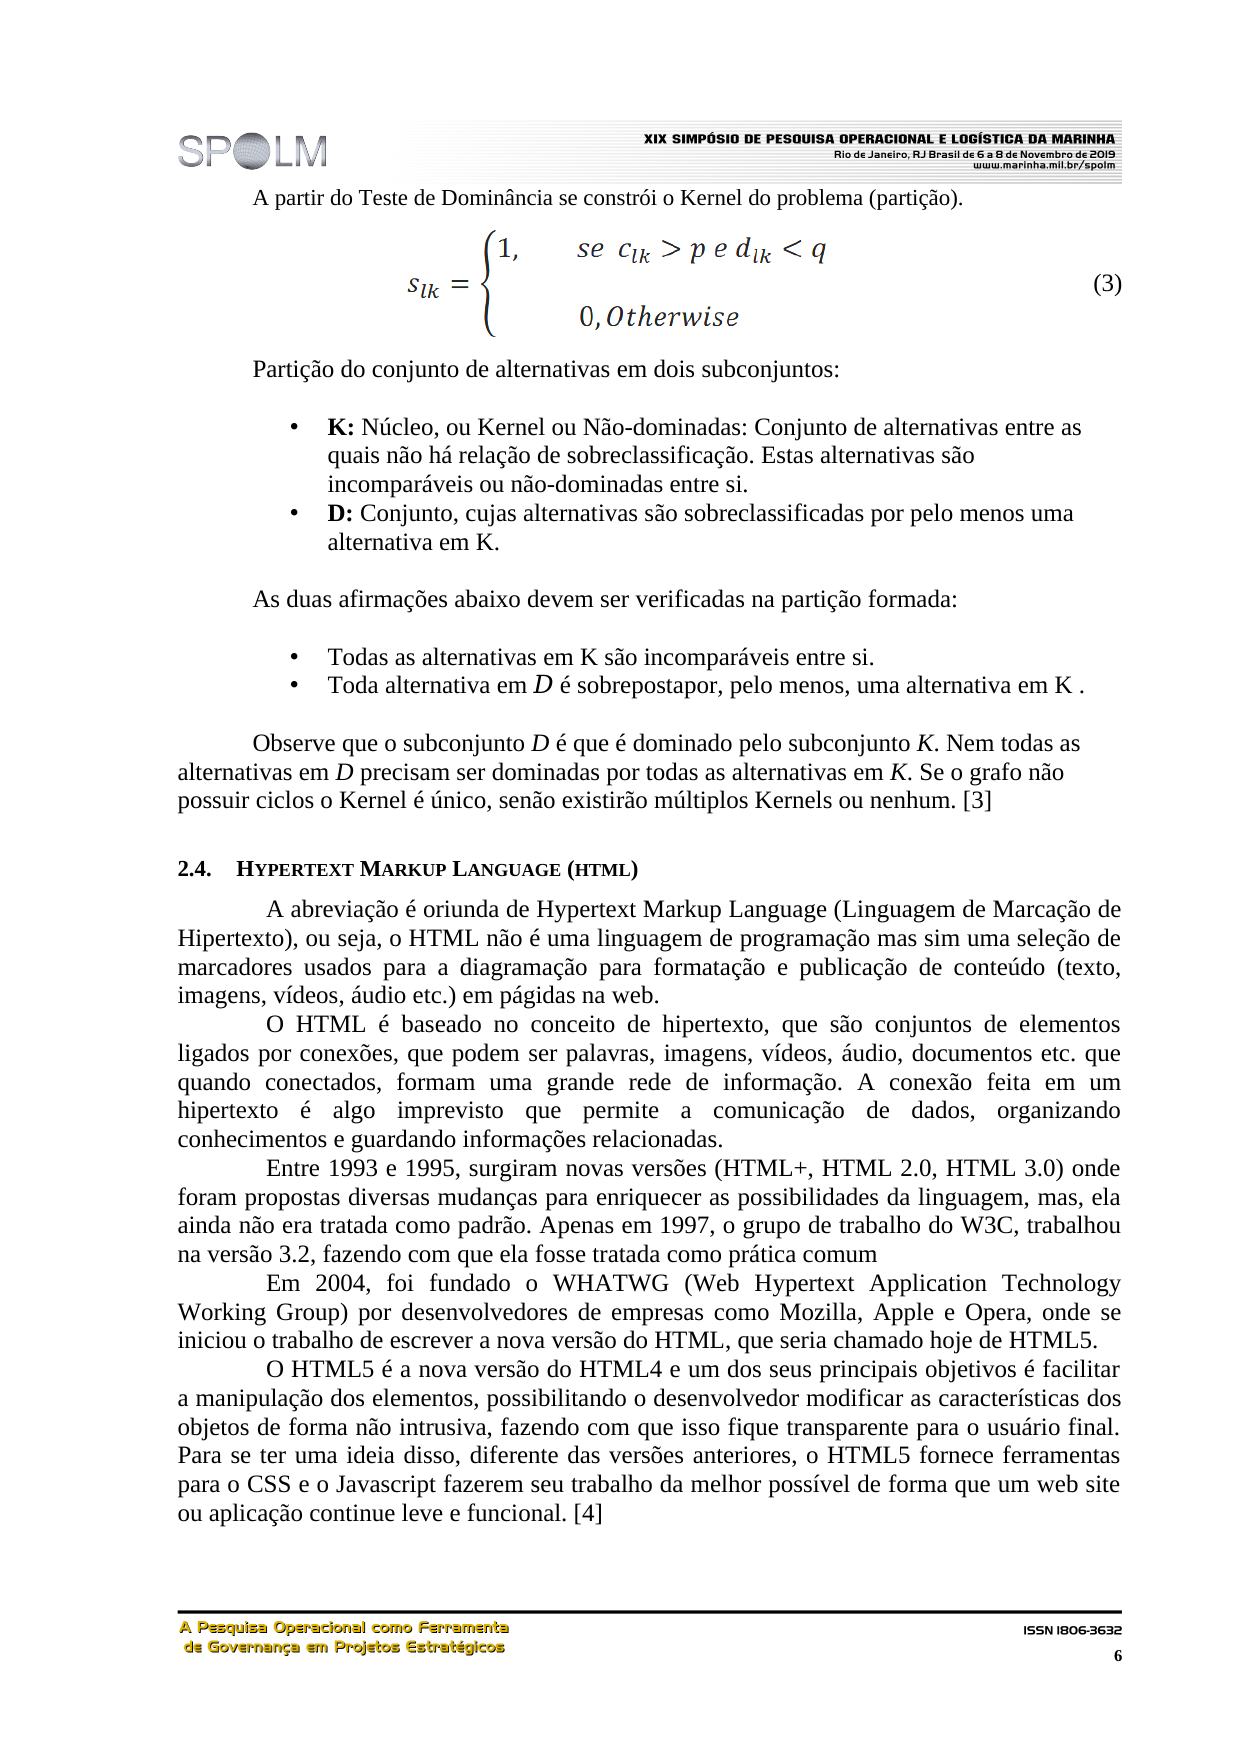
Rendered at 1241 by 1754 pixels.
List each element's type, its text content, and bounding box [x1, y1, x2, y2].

text A partir do Teste de Dominância se constrói o Kernel do problema (partição). [177, 184, 1122, 211]
list D: Conjunto, cujas alternativas são sobreclassificadas por pelo menos uma alternativa em K. [290, 498, 1122, 556]
text (3) [839, 268, 1122, 297]
picture [177, 118, 1123, 184]
text [177, 268, 399, 297]
text O HTML é baseado no conceito de hipertexto, que são conjuntos de elementos ligados por conexões, que podem ser palavras, imagens, vídeos, áudio, documentos etc. que quando conectados, formam uma grande rede de informação. A conexão feita em um hipertexto é algo imprevisto que permite a comunicação de dados, organizando conhecimentos e guardando informações relacionadas. [177, 1009, 1122, 1153]
text A abreviação é oriunda de Hypertext Markup Language (Linguagem de Marcação de Hipertexto), ou seja, o HTML não é uma linguagem de programação mas sim uma seleção de marcadores usados para a diagramação para formatação e publicação de conteúdo (texto, imagens, vídeos, áudio etc.) em págidas na web. [177, 894, 1122, 1009]
text Entre 1993 e 1995, surgiram novas versões (HTML+, HTML 2.0, HTML 3.0) onde foram propostas diversas mudanças para enriquecer as possibilidades da linguagem, mas, ela ainda não era tratada como padrão. Apenas em 1997, o grupo de trabalho do W3C, trabalhou na versão 3.2, fazendo com que ela fosse tratada como prática comum [177, 1153, 1122, 1268]
text Em 2004, foi fundado o WHATWG (Web Hypertext Application Technology Working Group) por desenvolvedores de empresas como Mozilla, Apple e Opera, onde se iniciou o trabalho de escrever a nova versão do HTML, que seria chamado hoje de HTML5. [177, 1268, 1122, 1354]
subtitle Hypertext Markup Language (html) [177, 856, 1122, 882]
text As duas afirmações abaixo devem ser verificadas na partição formada: [177, 584, 1122, 613]
list K: Núcleo, ou Kernel ou Não-dominadas: Conjunto de alternativas entre as quais não há relação de sobreclassificação. Estas alternativas são incomparáveis ou não-dominadas entre si. [290, 412, 1122, 498]
list Toda alternativa em 𝐷 é sobrepostapor, pelo menos, uma alternativa em K . [290, 671, 1122, 699]
text Partição do conjunto de alternativas em dois subconjuntos: [177, 354, 1122, 383]
text O HTML5 é a nova versão do HTML4 e um dos seus principais objetivos é facilitar a manipulação dos elementos, possibilitando o desenvolvedor modificar as características dos objetos de forma não intrusiva, fazendo com que isso fique transparente para o usuário final. Para se ter uma ideia disso, diferente das versões anteriores, o HTML5 fornece ferramentas para o CSS e o Javascript fazerem seu trabalho da melhor possível de forma que um web site ou aplicação continue leve e funcional. [4] [177, 1354, 1122, 1527]
text Observe que o subconjunto D é que é dominado pelo subconjunto K. Nem todas as alternativas em D precisam ser dominadas por todas as alternativas em K. Se o grafo não possuir ciclos o Kernel é único, senão existirão múltiplos Kernels ou nenhum. [3] [177, 728, 1122, 814]
list Todas as alternativas em K são incomparáveis entre si. [290, 642, 1122, 671]
picture [177, 1610, 1122, 1656]
